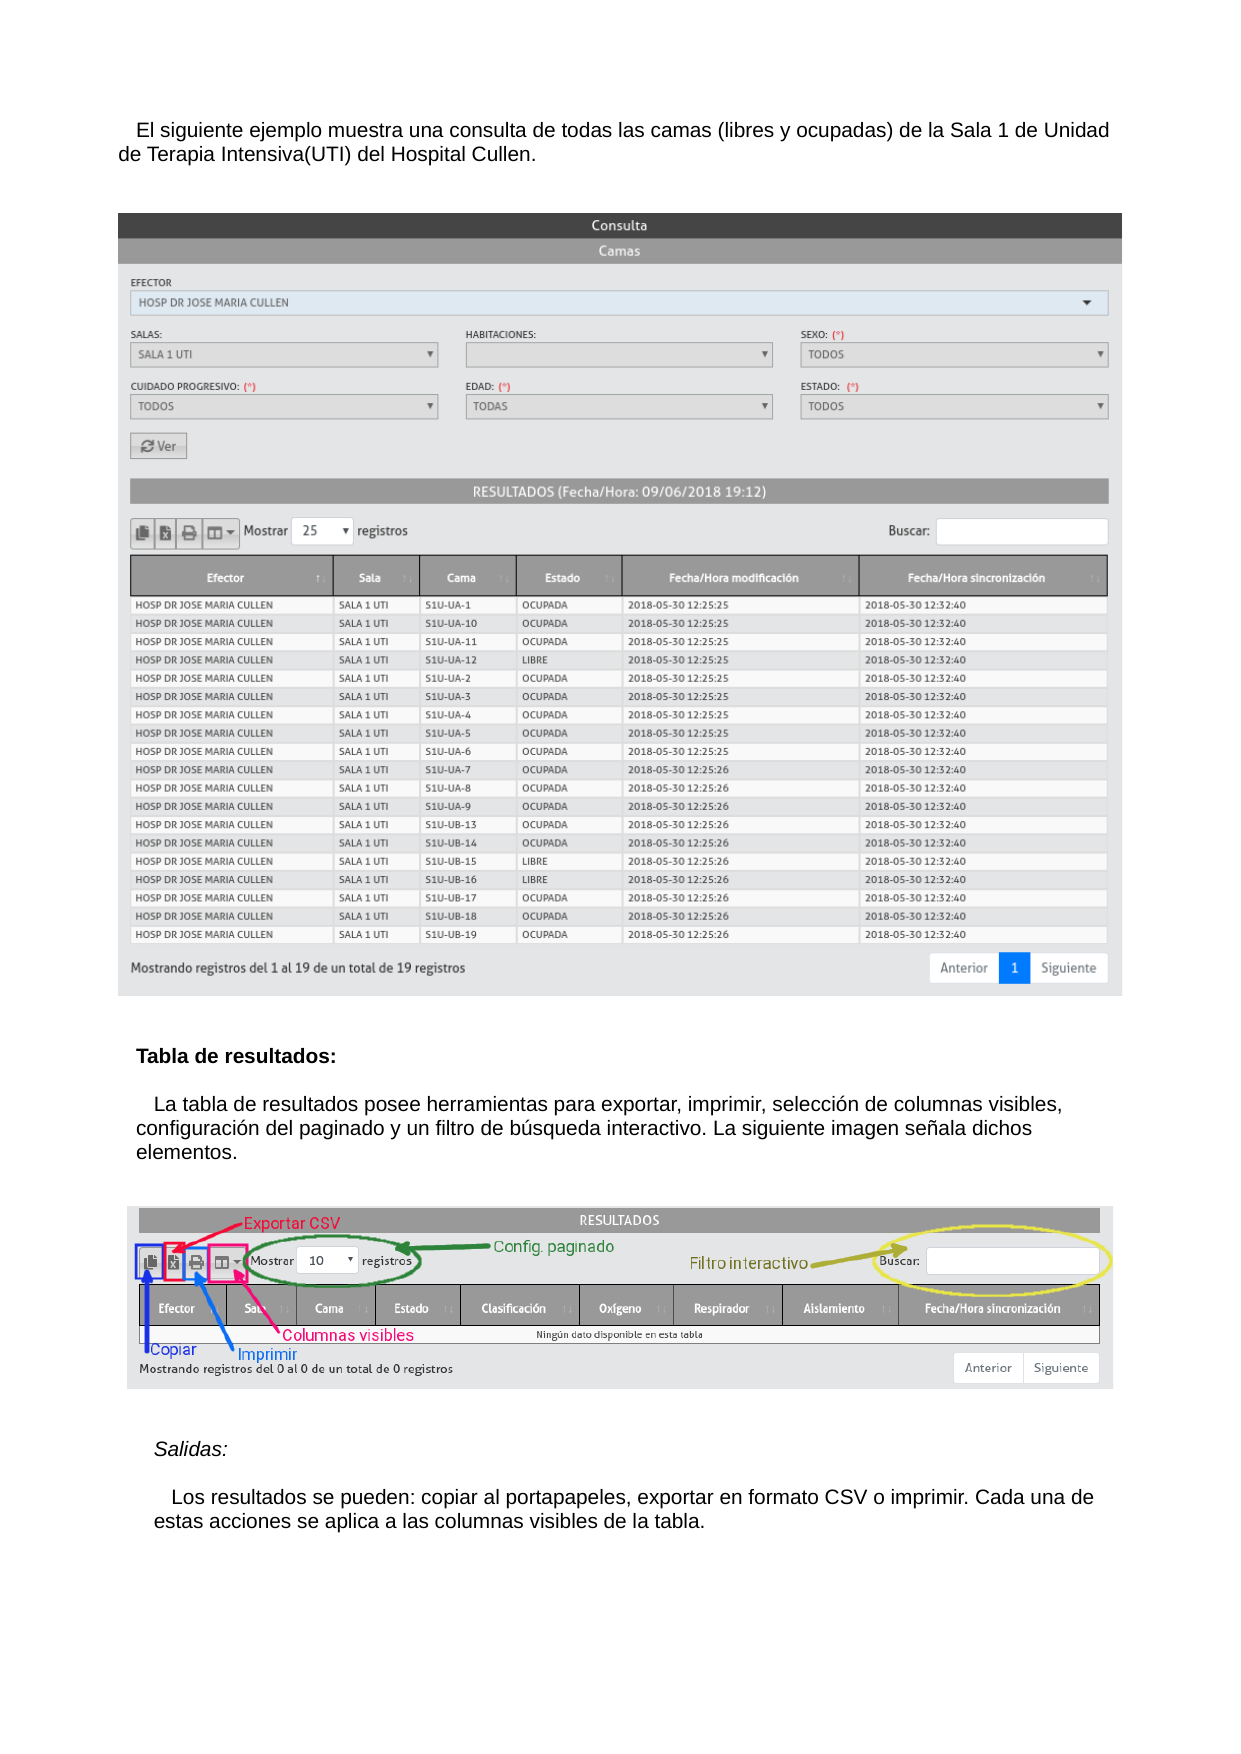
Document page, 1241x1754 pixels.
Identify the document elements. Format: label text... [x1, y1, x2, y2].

text Salidas: [136, 1437, 1122, 1461]
text La tabla de resultados posee herramientas para exportar, imprimir, selección de columnas visibles, configuración del paginado y un filtro de búsqueda interactivo. La siguiente imagen señala dichos elementos. [136, 1092, 1122, 1163]
text El siguiente ejemplo muestra una consulta de todas las camas (libres y ocupadas) de la Sala 1 de Unidad de Terapia Intensiva(UTI) del Hospital Cullen. [118, 118, 1122, 166]
picture [118, 213, 1123, 996]
text Tabla de resultados: [118, 1044, 1122, 1068]
picture [127, 1206, 1114, 1389]
text Los resultados se pueden: copiar al portapapeles, exportar en formato CSV o imprimir. Cada una de estas acciones se aplica a las columnas visibles de la tabla. [153, 1485, 1122, 1533]
